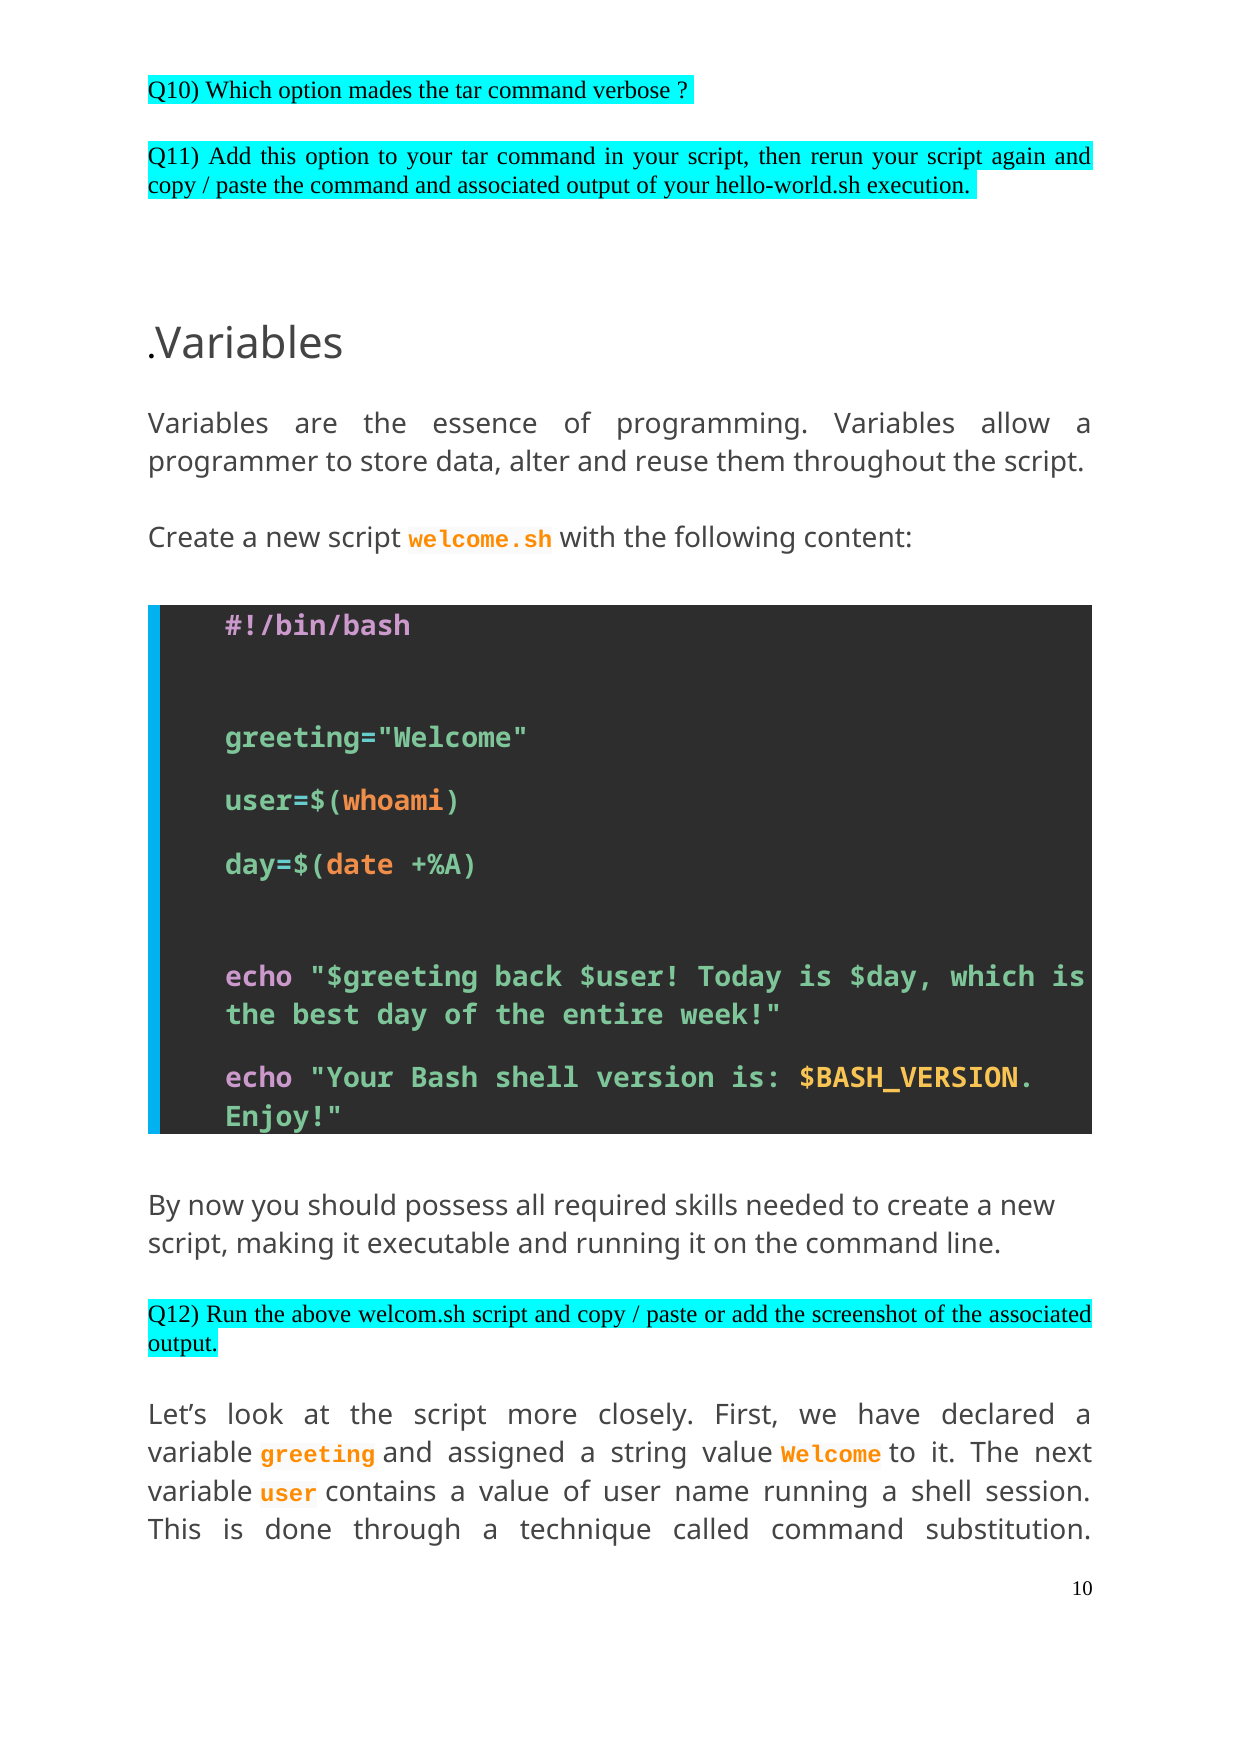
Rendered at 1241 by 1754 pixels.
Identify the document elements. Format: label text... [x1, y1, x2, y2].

text Let’s look at the script more closely. First, we have declared a variable greeting and assigned a string value Welcome to it. The next variable user contains a value of user name running a shell session. This is done through a technique called command substitution. [148, 1394, 1092, 1548]
text #!/bin/bash [160, 605, 1092, 644]
text day=$(date +%A) [160, 844, 1092, 882]
text echo "Your Bash shell version is: $BASH_VERSION. Enjoy!" [160, 1058, 1092, 1134]
text By now you should possess all required skills needed to create a new script, making it executable and running it on the command line. [148, 1185, 1092, 1262]
text Variables are the essence of programming. Variables allow a programmer to store data, alter and reuse them throughout the script. [148, 403, 1092, 479]
text Q11) Add this option to your tar command in your script, then rerun your script again and copy / paste the command and associated output of your hello-world.sh execution. [148, 141, 1092, 199]
text echo "$greeting back $user! Today is $day, which is the best day of the entire week!" [160, 956, 1092, 1033]
text Q12) Run the above welcom.sh script and copy / paste or add the screenshot of the associated output. [148, 1299, 1092, 1357]
text Q10) Which option mades the tar command verbose ? [148, 75, 1092, 104]
text greeting="Welcome" [160, 717, 1092, 756]
text Create a new script welcome.sh with the following content: [148, 517, 1092, 555]
text user=$(whoami) [160, 781, 1092, 819]
subtitle Variables [148, 312, 1092, 372]
